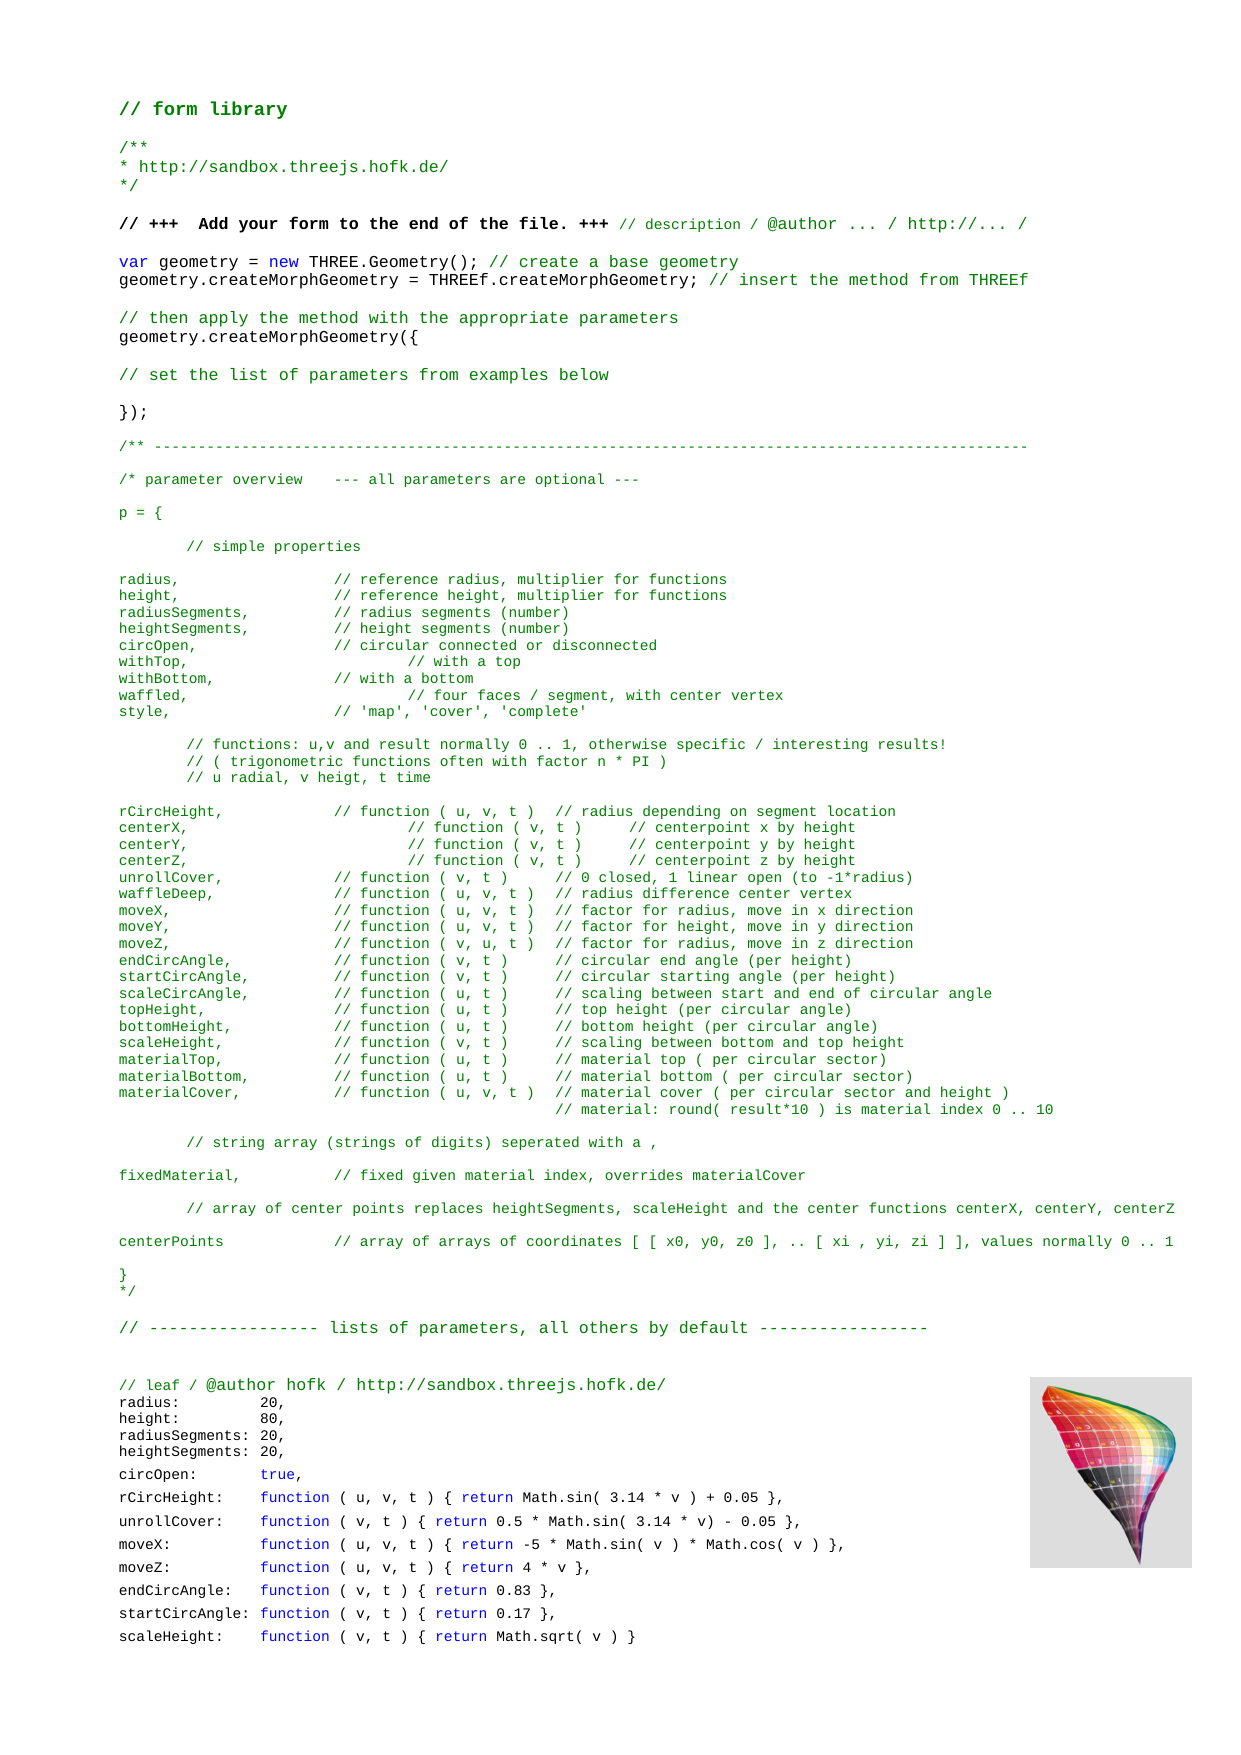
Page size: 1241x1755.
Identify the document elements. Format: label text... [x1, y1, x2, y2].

text unrollCover: function ( v, t ) { return 0.5 * Math.sin( 3.14 * v) - 0.05 }, [112, 1507, 1030, 1531]
text moveX, // function ( u, v, t ) // factor for radius, move in x direction [112, 903, 1193, 920]
text // ( trigonometric functions often with factor n * PI ) [112, 754, 1193, 771]
text geometry.createMorphGeometry = THREEf.createMorphGeometry; // insert the method from THREEf [112, 272, 1193, 291]
text moveX: function ( u, v, t ) { return -5 * Math.sin( v ) * Math.cos( v ) }, [112, 1531, 1030, 1554]
text heightSegments, // height segments (number) [112, 622, 1193, 638]
text centerX, // function ( v, t ) // centerpoint x by height [112, 820, 1193, 837]
text radiusSegments, // radius segments (number) [112, 605, 1193, 622]
text height: 80, [112, 1411, 1030, 1428]
text // form library [112, 94, 1193, 121]
text radius, // reference radius, multiplier for functions [112, 572, 1193, 588]
text rCircHeight, // function ( u, v, t ) // radius depending on segment location [112, 804, 1193, 820]
text fixedMaterial, // fixed given material index, overrides materialCover [112, 1168, 1193, 1185]
text moveY, // function ( u, v, t ) // factor for height, move in y direction [112, 920, 1193, 936]
text endCircAngle: function ( v, t ) { return 0.83 }, [112, 1577, 1193, 1600]
text style, // 'map', 'cover', 'complete' [112, 704, 1193, 721]
text /** [112, 140, 1193, 159]
text withTop, // with a top [112, 655, 1193, 671]
text endCircAngle, // function ( v, t ) // circular end angle (per height) [112, 953, 1193, 969]
picture [1030, 1377, 1192, 1568]
text } [112, 1267, 1193, 1284]
text materialTop, // function ( u, t ) // material top ( per circular sector) [112, 1052, 1193, 1069]
text /* parameter overview --- all parameters are optional --- [112, 472, 1193, 489]
text rCircHeight: function ( u, v, t ) { return Math.sin( 3.14 * v ) + 0.05 }, [112, 1484, 1030, 1507]
text // string array (strings of digits) seperated with a , [112, 1135, 1193, 1152]
text startCircAngle, // function ( v, t ) // circular starting angle (per height) [112, 969, 1193, 986]
text scaleCircAngle, // function ( u, t ) // scaling between start and end of circular angle [112, 986, 1193, 1002]
text // ----------------- lists of parameters, all others by default ----------------- [112, 1319, 1193, 1338]
text centerPoints // array of arrays of coordinates [ [ x0, y0, z0 ], .. [ xi , yi, zi ] ], values normally 0 .. 1 [112, 1234, 1193, 1251]
text /** ---------------------------------------------------------------------------------------------------- [112, 439, 1193, 456]
text waffled, // four faces / segment, with center vertex [112, 688, 1193, 704]
text // +++ Add your form to the end of the file. +++ // description / @author ... / http://... / [112, 215, 1193, 234]
text materialCover, // function ( u, v, t ) // material cover ( per circular sector and height ) [112, 1085, 1193, 1102]
text geometry.createMorphGeometry({ [112, 328, 1193, 347]
text // material: round( result*10 ) is material index 0 .. 10 [112, 1102, 1193, 1118]
text // then apply the method with the appropriate parameters [112, 310, 1193, 328]
text moveZ, // function ( v, u, t ) // factor for radius, move in z direction [112, 936, 1193, 953]
text waffleDeep, // function ( u, v, t ) // radius difference center vertex [112, 887, 1193, 903]
text */ [112, 1284, 1193, 1301]
text materialBottom, // function ( u, t ) // material bottom ( per circular sector) [112, 1069, 1193, 1085]
text topHeight, // function ( u, t ) // top height (per circular angle) [112, 1002, 1193, 1019]
text startCircAngle: function ( v, t ) { return 0.17 }, [112, 1600, 1193, 1623]
text // functions: u,v and result normally 0 .. 1, otherwise specific / interesting results! [112, 737, 1193, 754]
text p = { [112, 506, 1193, 522]
text scaleHeight: function ( v, t ) { return Math.sqrt( v ) } [112, 1623, 1193, 1646]
text // simple properties [112, 539, 1193, 555]
text radius: 20, [112, 1395, 1030, 1411]
text radiusSegments: 20, [112, 1428, 1030, 1444]
text height, // reference height, multiplier for functions [112, 588, 1193, 605]
text circOpen, // circular connected or disconnected [112, 638, 1193, 655]
text * http://sandbox.threejs.hofk.de/ [112, 159, 1193, 178]
text scaleHeight, // function ( v, t ) // scaling between bottom and top height [112, 1036, 1193, 1052]
text centerY, // function ( v, t ) // centerpoint y by height [112, 837, 1193, 853]
text heightSegments: 20, [112, 1444, 1030, 1461]
text */ [112, 178, 1193, 197]
text withBottom, // with a bottom [112, 671, 1193, 688]
text }); [112, 404, 1193, 423]
text centerZ, // function ( v, t ) // centerpoint z by height [112, 853, 1193, 870]
text // set the list of parameters from examples below [112, 366, 1193, 385]
text moveZ: function ( u, v, t ) { return 4 * v }, [112, 1554, 1193, 1577]
text bottomHeight, // function ( u, t ) // bottom height (per circular angle) [112, 1019, 1193, 1036]
text unrollCover, // function ( v, t ) // 0 closed, 1 linear open (to -1*radius) [112, 870, 1193, 887]
text // u radial, v heigt, t time [112, 771, 1193, 787]
text // array of center points replaces heightSegments, scaleHeight and the center functions centerX, centerY, centerZ [112, 1201, 1193, 1218]
text var geometry = new THREE.Geometry(); // create a base geometry [112, 253, 1193, 272]
text // leaf / @author hofk / http://sandbox.threejs.hofk.de/ [112, 1376, 1193, 1395]
text circOpen: true, [112, 1461, 1030, 1484]
